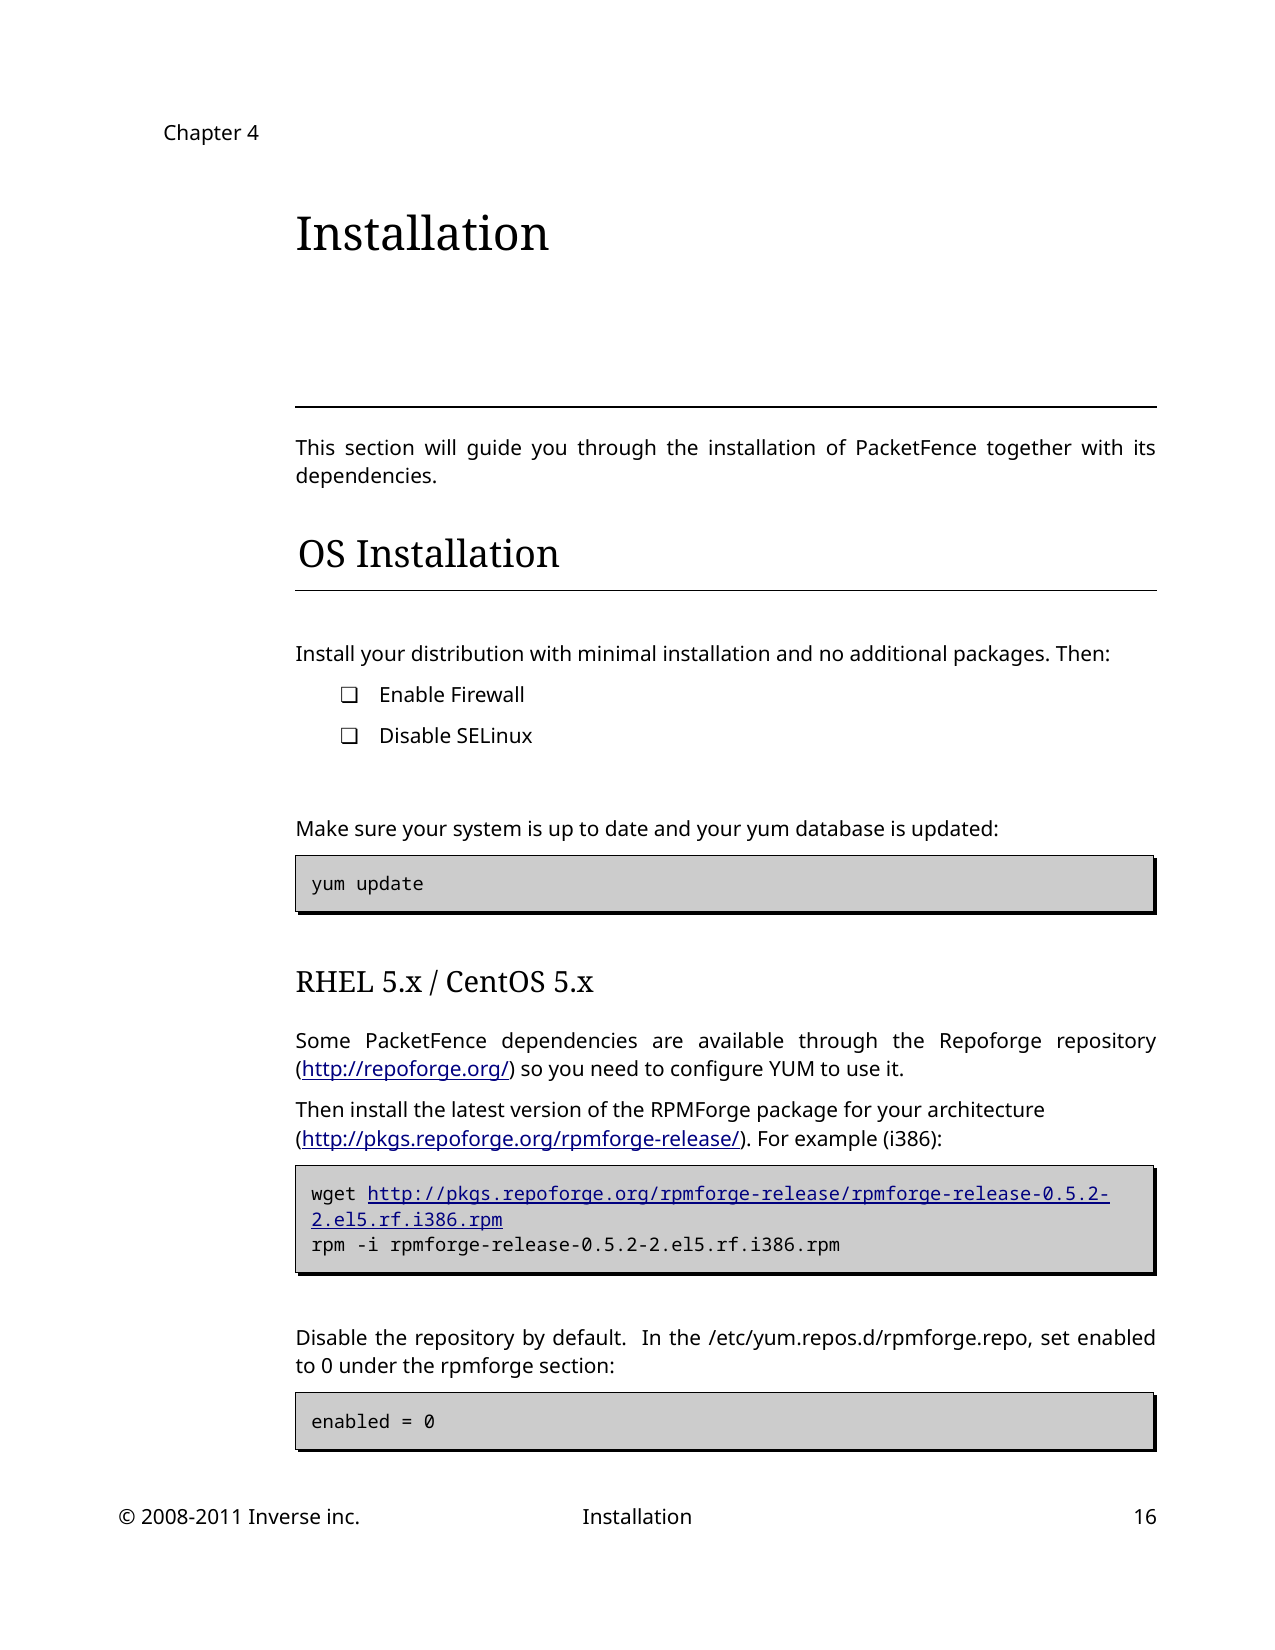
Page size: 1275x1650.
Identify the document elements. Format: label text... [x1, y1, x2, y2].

text Make sure your system is up to date and your yum database is updated: [295, 814, 1157, 842]
text Some PacketFence dependencies are available through the Repoforge repository (http://repoforge.org/) so you need to configure YUM to use it. [295, 1026, 1157, 1083]
text wget http://pkgs.repoforge.org/rpmforge-release/rpmforge-release-0.5.2-2.el5.rf.i386.rpm rpm -i rpmforge-release-0.5.2-2.el5.rf.i386.rpm [296, 1166, 1153, 1272]
subtitle RHEL 5.x / CentOS 5.x [295, 962, 1157, 1001]
text yum update [296, 856, 1153, 911]
text Disable the repository by default. In the /etc/yum.repos.d/rpmforge.repo, set enabled to 0 under the rpmforge section: [295, 1323, 1157, 1380]
text Then install the latest version of the RPMForge package for your architecture (http://pkgs.repoforge.org/rpmforge-release/). For example (i386): [295, 1096, 1157, 1152]
subtitle Installation [295, 201, 1157, 406]
subtitle OS Installation [295, 527, 1157, 590]
text Install your distribution with minimal installation and no additional packages. Then: [295, 639, 1157, 667]
list ❏ Disable SELinux [340, 721, 1157, 749]
text enabled = 0 [296, 1393, 1153, 1449]
list ❏ Enable Firewall [340, 680, 1157, 708]
text This section will guide you through the installation of PacketFence together with its dependencies. [295, 433, 1157, 490]
